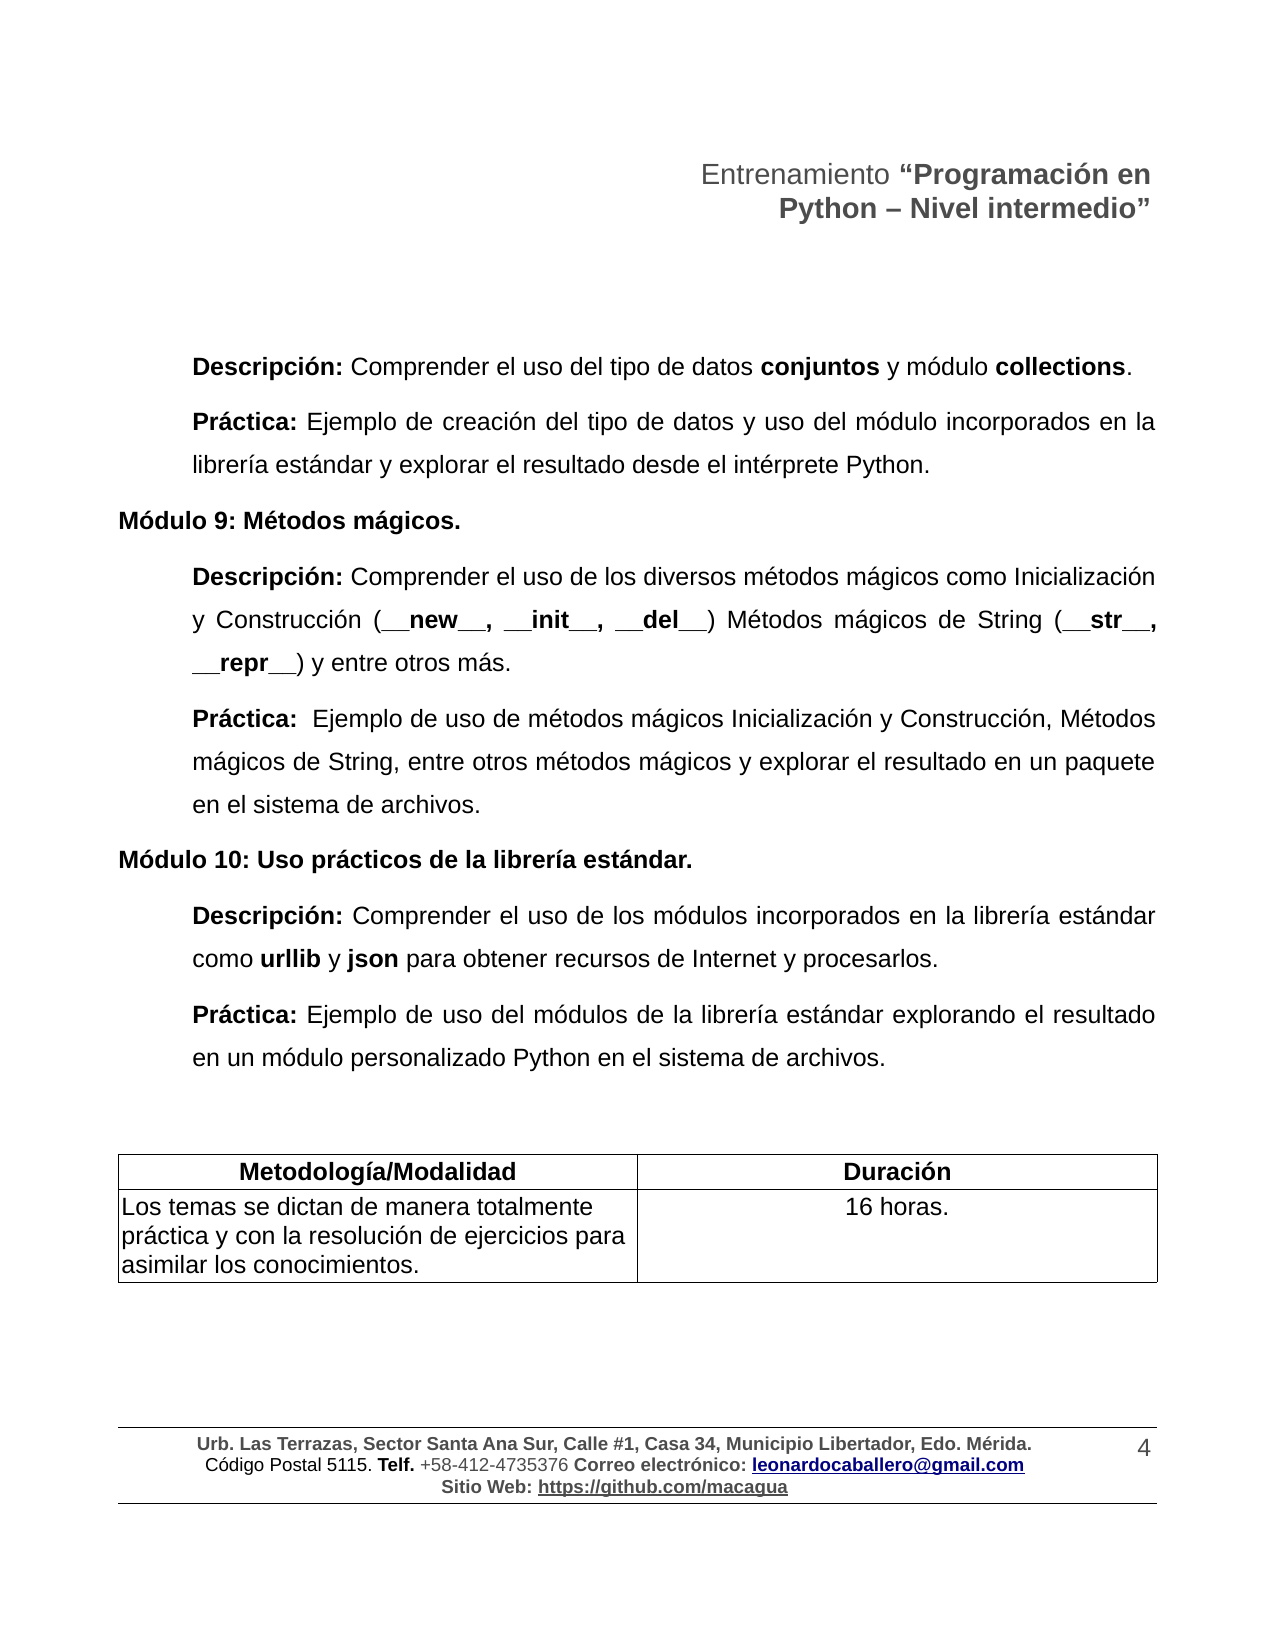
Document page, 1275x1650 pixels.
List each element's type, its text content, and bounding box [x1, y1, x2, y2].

text Práctica: Ejemplo de uso del módulos de la librería estándar explorando el resultado en un módulo personalizado Python en el sistema de archivos. [192, 1000, 1157, 1072]
text Práctica: Ejemplo de creación del tipo de datos y uso del módulo incorporados en la librería estándar y explorar el resultado desde el intérprete Python. [192, 407, 1157, 479]
table_header Metodología/Modalidad [119, 1155, 637, 1189]
table_cell Los temas se dictan de manera totalmente práctica y con la resolución de ejercicios para asimilar los conocimientos. [119, 1190, 637, 1282]
text Descripción: Comprender el uso de los diversos métodos mágicos como Inicialización y Construcción (__new__, __init__, __del__) Métodos mágicos de String (__str__, __repr__) y entre otros más. [192, 562, 1157, 677]
text Módulo 9: Métodos mágicos. [118, 506, 1157, 535]
table_cell 16 horas. [638, 1190, 1157, 1282]
text Descripción: Comprender el uso de los módulos incorporados en la librería estándar como urllib y json para obtener recursos de Internet y procesarlos. [192, 901, 1157, 973]
text Módulo 10: Uso prácticos de la librería estándar. [118, 846, 1157, 874]
text Práctica: Ejemplo de uso de métodos mágicos Inicialización y Construcción, Métodos mágicos de String, entre otros métodos mágicos y explorar el resultado en un paquete en el sistema de archivos. [192, 704, 1157, 819]
table_header Duración [638, 1155, 1157, 1189]
text Descripción: Comprender el uso del tipo de datos conjuntos y módulo collections. [192, 352, 1157, 381]
